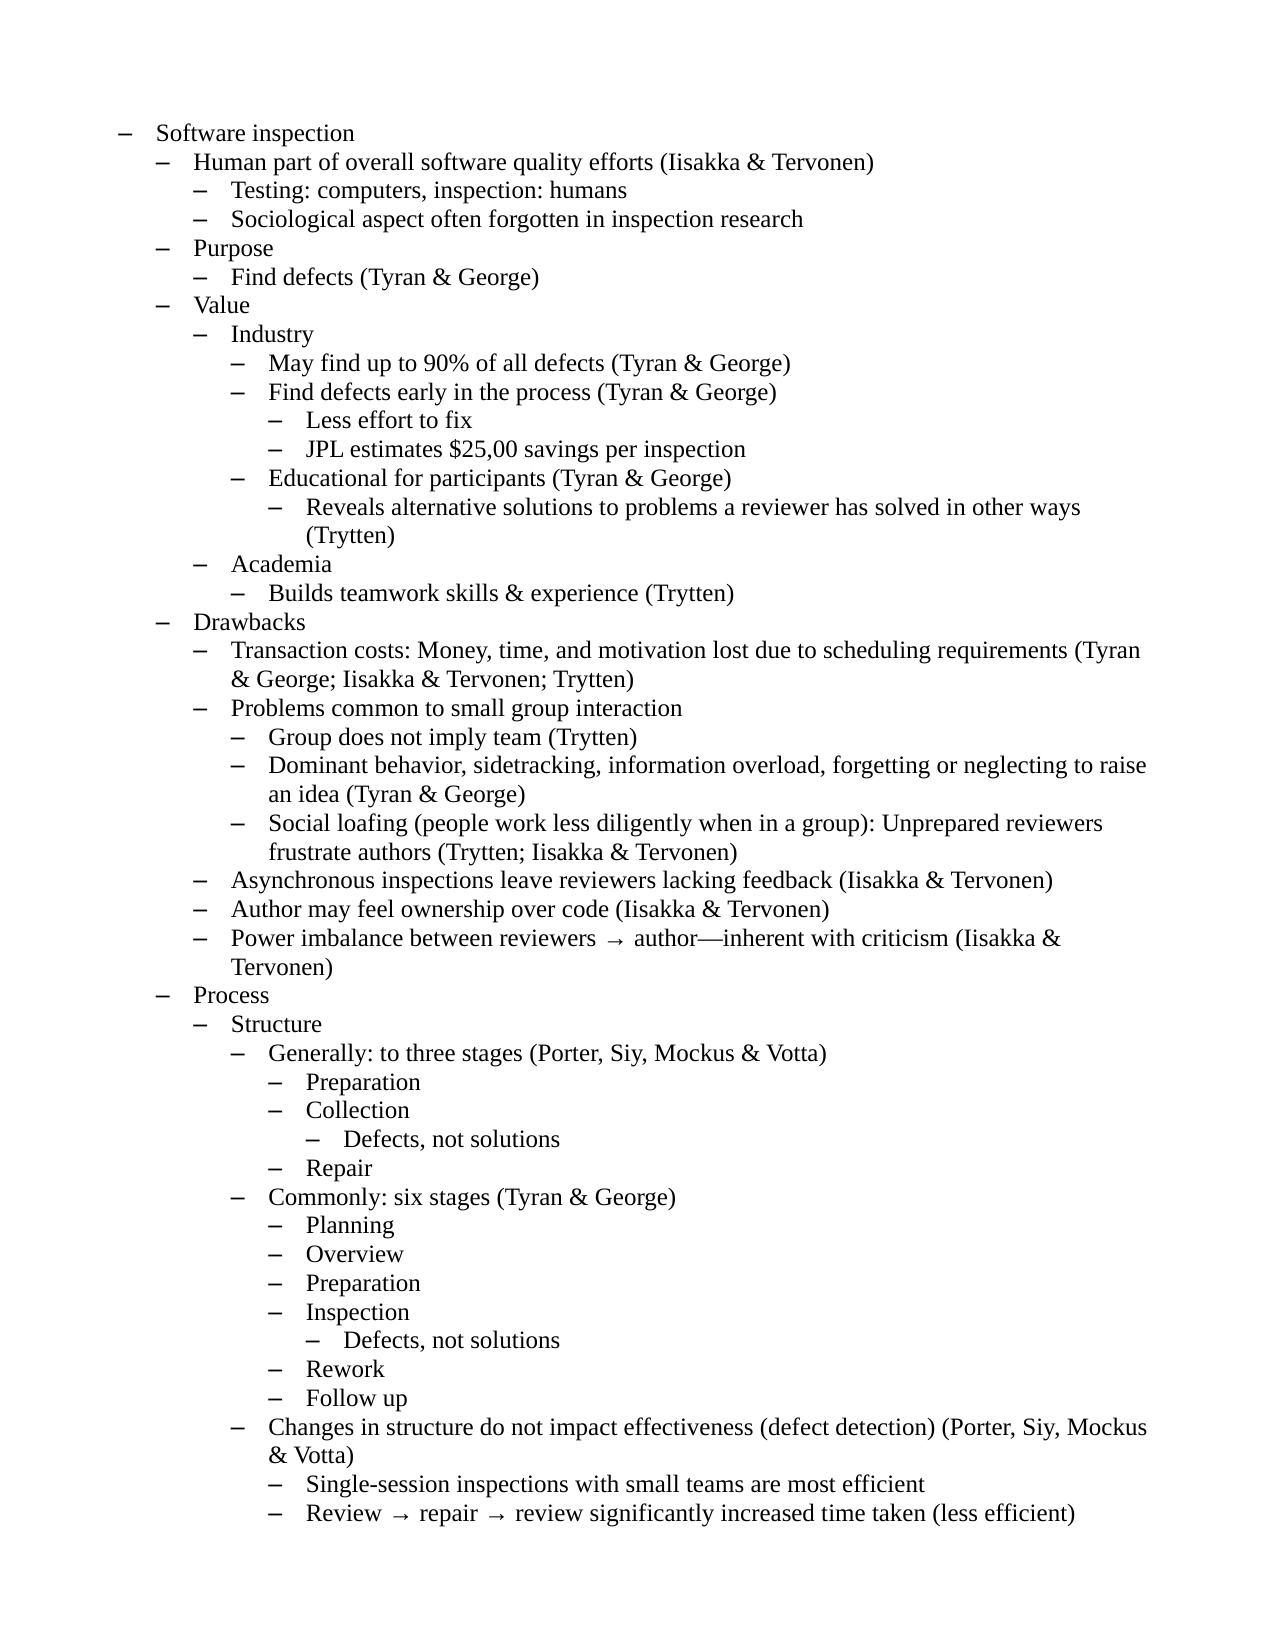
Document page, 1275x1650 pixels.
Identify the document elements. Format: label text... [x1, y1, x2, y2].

list Preparation [268, 1067, 1157, 1096]
list Dominant behavior, sidetracking, information overload, forgetting or neglecting to raise an idea (Tyran & George) [231, 751, 1157, 808]
list Overview [268, 1239, 1157, 1268]
list Structure [193, 1009, 1157, 1038]
list Purpose [156, 233, 1157, 262]
list Academia [193, 549, 1157, 578]
list Process [156, 981, 1157, 1009]
list May find up to 90% of all defects (Tyran & George) [231, 348, 1157, 377]
list Value [156, 291, 1157, 319]
list Single-session inspections with small teams are most efficient [268, 1469, 1157, 1498]
list Author may feel ownership over code (Iisakka & Tervonen) [193, 894, 1157, 923]
list Group does not imply team (Trytten) [231, 722, 1157, 751]
list Commonly: six stages (Tyran & George) [231, 1182, 1157, 1211]
list Reveals alternative solutions to problems a reviewer has solved in other ways (Trytten) [268, 492, 1157, 549]
list Less effort to fix [268, 406, 1157, 434]
list Industry [193, 319, 1157, 348]
list JPL estimates $25,00 savings per inspection [268, 434, 1157, 463]
list Social loafing (people work less diligently when in a group): Unprepared reviewers frustrate authors (Trytten; Iisakka & Tervonen) [231, 808, 1157, 866]
list Find defects (Tyran & George) [193, 262, 1157, 291]
list Preparation [268, 1268, 1157, 1297]
list Defects, not solutions [306, 1124, 1157, 1153]
list Testing: computers, inspection: humans [193, 176, 1157, 204]
list Builds teamwork skills & experience (Trytten) [231, 578, 1157, 607]
list Transaction costs: Money, time, and motivation lost due to scheduling requirements (Tyran & George; Iisakka & Tervonen; Trytten) [193, 636, 1157, 693]
list Review → repair → review significantly increased time taken (less efficient) [268, 1498, 1157, 1527]
list Problems common to small group interaction [193, 693, 1157, 722]
list Follow up [268, 1383, 1157, 1412]
list Inspection [268, 1297, 1157, 1326]
list Repair [268, 1153, 1157, 1182]
list Educational for participants (Tyran & George) [231, 463, 1157, 492]
list Drawbacks [156, 607, 1157, 636]
list Planning [268, 1211, 1157, 1239]
list Software inspection [118, 118, 1157, 147]
list Human part of overall software quality efforts (Iisakka & Tervonen) [156, 147, 1157, 176]
list Find defects early in the process (Tyran & George) [231, 377, 1157, 406]
list Defects, not solutions [306, 1326, 1157, 1354]
list Changes in structure do not impact effectiveness (defect detection) (Porter, Siy, Mockus & Votta) [231, 1412, 1157, 1469]
list Power imbalance between reviewers → author—inherent with criticism (Iisakka & Tervonen) [193, 923, 1157, 981]
list Asynchronous inspections leave reviewers lacking feedback (Iisakka & Tervonen) [193, 866, 1157, 894]
list Rework [268, 1354, 1157, 1383]
list Generally: to three stages (Porter, Siy, Mockus & Votta) [231, 1038, 1157, 1067]
list Collection [268, 1096, 1157, 1124]
list Sociological aspect often forgotten in inspection research [193, 204, 1157, 233]
